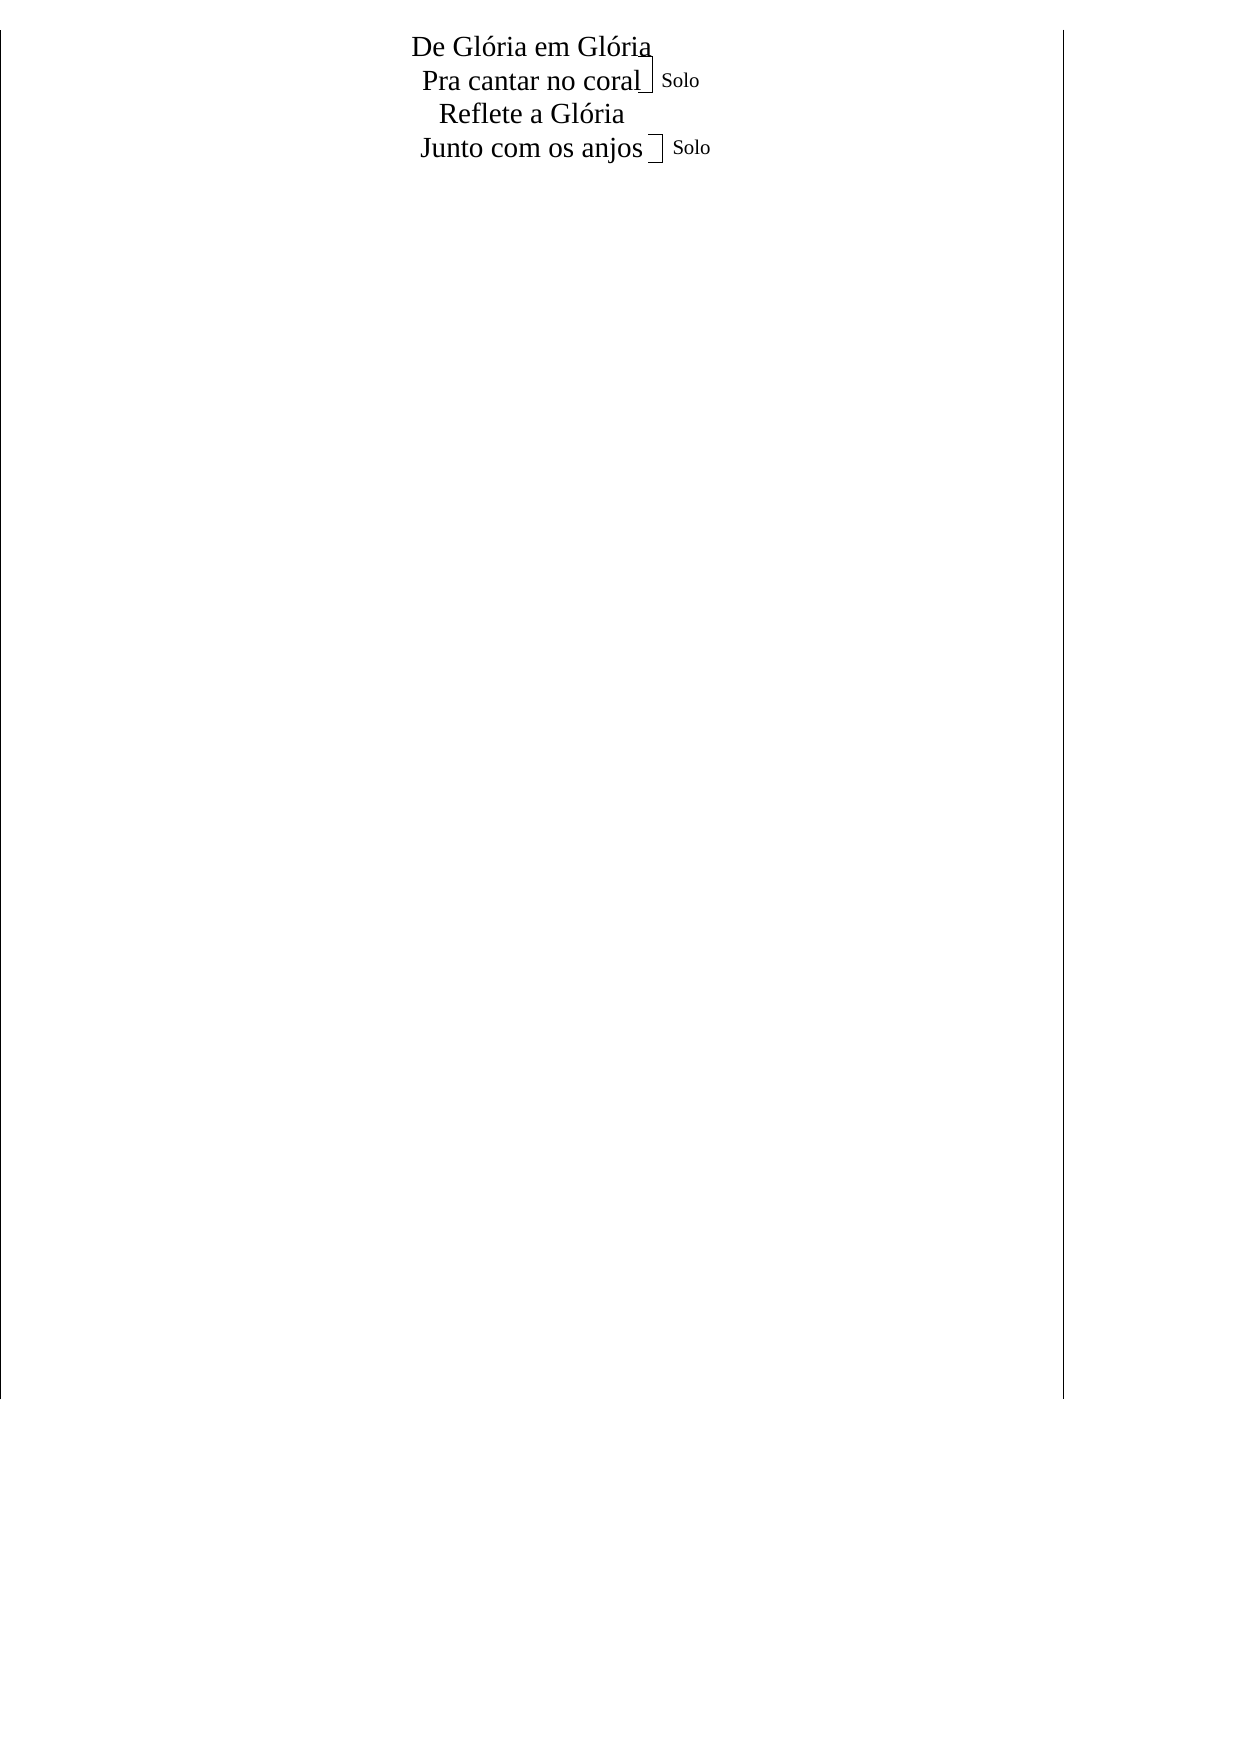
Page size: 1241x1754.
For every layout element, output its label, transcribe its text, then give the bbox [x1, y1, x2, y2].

text Pra cantar no coral [29, 63, 1033, 97]
text Reflete a Glória [29, 97, 1033, 130]
text De Glória em Glória [29, 29, 1033, 63]
text Junto com os anjos [29, 130, 1033, 164]
